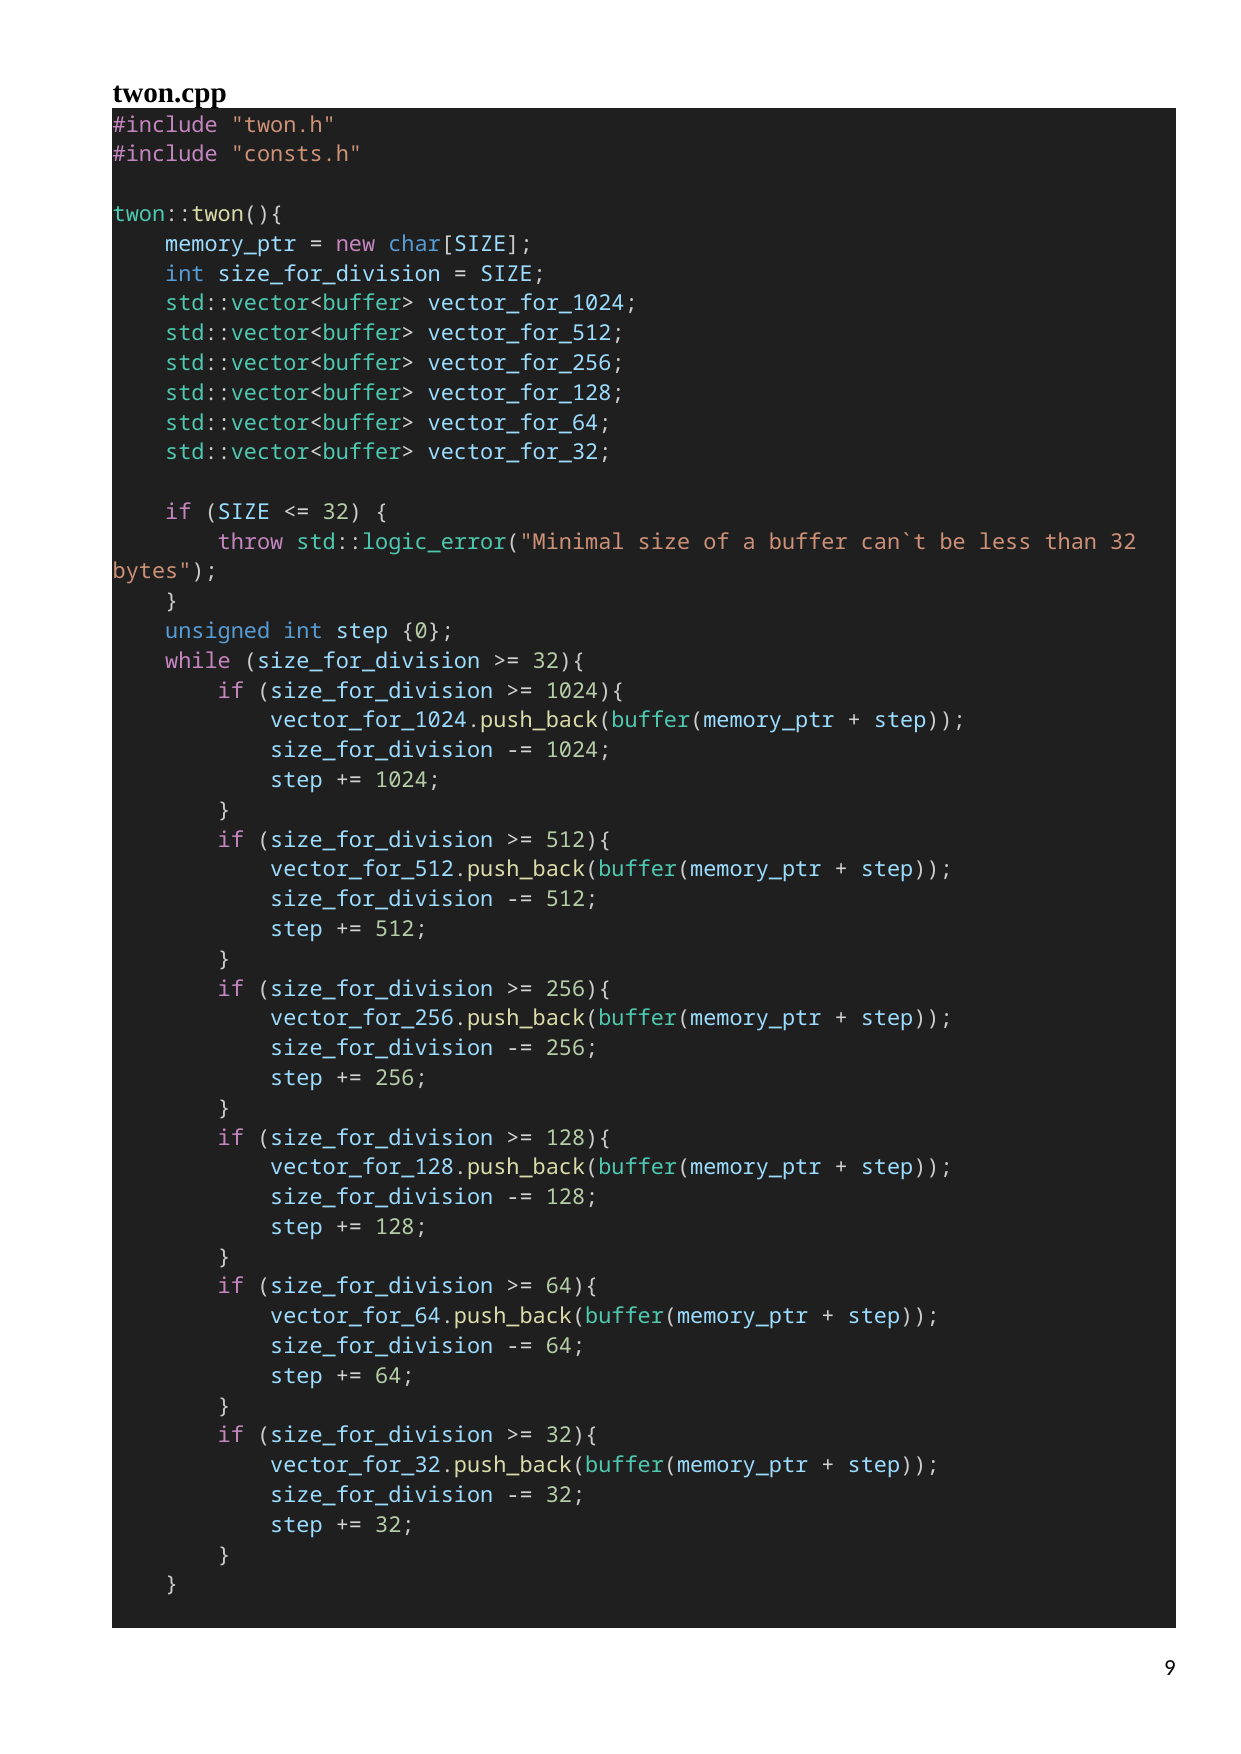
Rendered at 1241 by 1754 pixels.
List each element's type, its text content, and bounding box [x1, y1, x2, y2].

text } [112, 1389, 1176, 1419]
text size_for_division -= 32; [112, 1479, 1176, 1509]
text vector_for_1024.push_back(buffer(memory_ptr + step)); [112, 704, 1176, 734]
text } [112, 1092, 1176, 1121]
text step += 32; [112, 1509, 1176, 1538]
text size_for_division -= 256; [112, 1032, 1176, 1062]
text throw std::logic_error("Minimal size of a buffer can`t be less than 32 bytes"); [112, 526, 1176, 585]
text int size_for_division = SIZE; [112, 257, 1176, 287]
text size_for_division -= 1024; [112, 734, 1176, 764]
text step += 1024; [112, 764, 1176, 794]
text vector_for_256.push_back(buffer(memory_ptr + step)); [112, 1002, 1176, 1032]
text if (size_for_division >= 32){ [112, 1419, 1176, 1449]
text } [112, 1538, 1176, 1568]
text step += 128; [112, 1211, 1176, 1241]
text #include "consts.h" [112, 138, 1176, 168]
text } [112, 794, 1176, 823]
text vector_for_32.push_back(buffer(memory_ptr + step)); [112, 1449, 1176, 1479]
text } [112, 943, 1176, 972]
text size_for_division -= 64; [112, 1330, 1176, 1360]
text step += 512; [112, 913, 1176, 943]
text while (size_for_division >= 32){ [112, 645, 1176, 674]
text step += 256; [112, 1062, 1176, 1092]
text if (size_for_division >= 128){ [112, 1121, 1176, 1151]
text memory_ptr = new char[SIZE]; [112, 228, 1176, 257]
text std::vector<buffer> vector_for_128; [112, 377, 1176, 406]
text unsigned int step {0}; [112, 615, 1176, 645]
text size_for_division -= 512; [112, 883, 1176, 913]
text vector_for_512.push_back(buffer(memory_ptr + step)); [112, 853, 1176, 883]
text std::vector<buffer> vector_for_32; [112, 436, 1176, 466]
text twon.cpp [112, 75, 1176, 108]
text vector_for_128.push_back(buffer(memory_ptr + step)); [112, 1151, 1176, 1181]
text std::vector<buffer> vector_for_64; [112, 406, 1176, 436]
text step += 64; [112, 1360, 1176, 1389]
text if (SIZE <= 32) { [112, 496, 1176, 526]
text if (size_for_division >= 64){ [112, 1270, 1176, 1300]
text } [112, 1241, 1176, 1270]
text } [112, 585, 1176, 615]
text std::vector<buffer> vector_for_512; [112, 317, 1176, 347]
text if (size_for_division >= 256){ [112, 972, 1176, 1002]
text #include "twon.h" [112, 108, 1176, 138]
text size_for_division -= 128; [112, 1181, 1176, 1211]
text twon::twon(){ [112, 198, 1176, 228]
text if (size_for_division >= 512){ [112, 823, 1176, 853]
text std::vector<buffer> vector_for_1024; [112, 287, 1176, 317]
text if (size_for_division >= 1024){ [112, 674, 1176, 704]
text } [112, 1568, 1176, 1598]
text std::vector<buffer> vector_for_256; [112, 347, 1176, 377]
text vector_for_64.push_back(buffer(memory_ptr + step)); [112, 1300, 1176, 1330]
